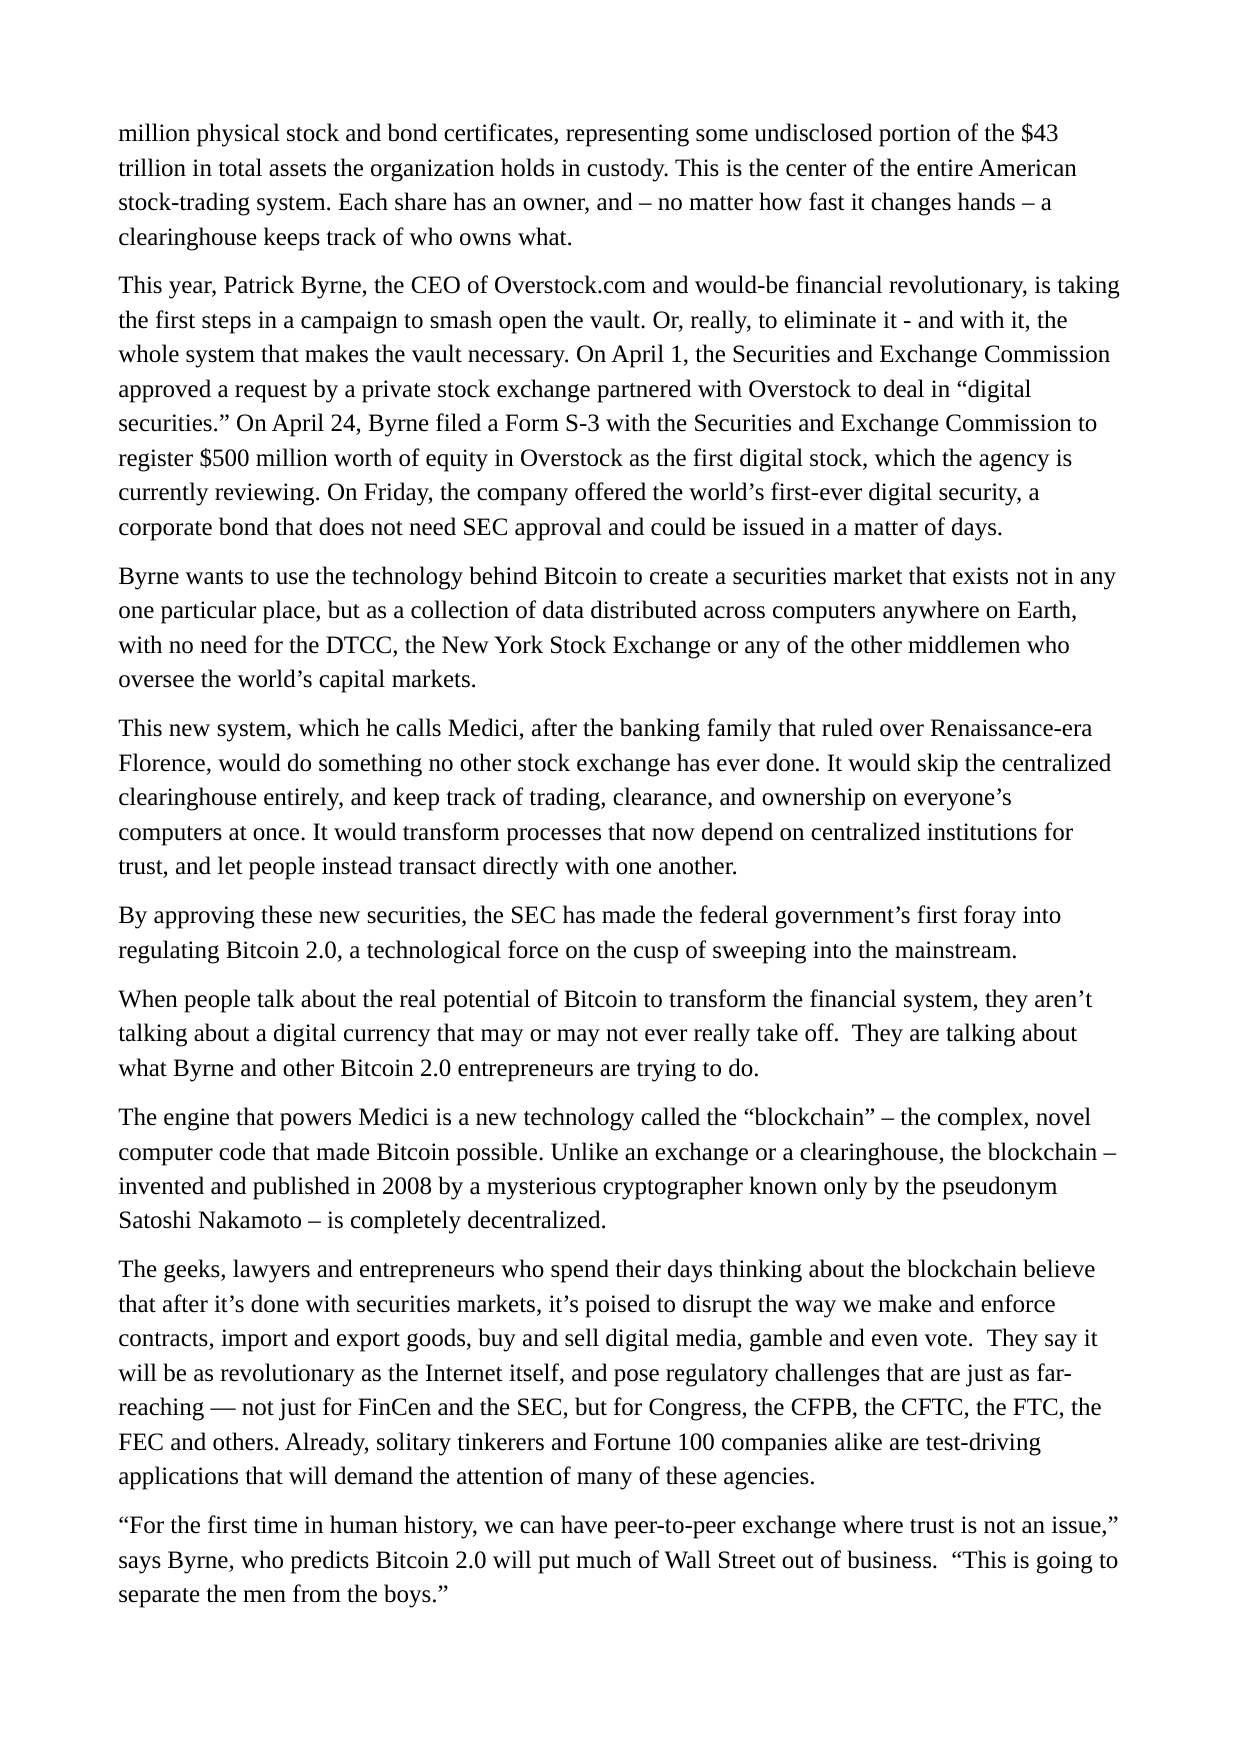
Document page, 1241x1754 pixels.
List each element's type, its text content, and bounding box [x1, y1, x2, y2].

text This year, Patrick Byrne, the CEO of Overstock.com and would-be financial revolutionary, is taking the first steps in a campaign to smash open the vault. Or, really, to eliminate it - and with it, the whole system that makes the vault necessary. On April 1, the Securities and Exchange Commission approved a request by a private stock exchange partnered with Overstock to deal in “digital securities.” On April 24, Byrne filed a Form S-3 with the Securities and Exchange Commission to register $500 million worth of equity in Overstock as the first digital stock, which the agency is currently reviewing. On Friday, the company offered the world’s first-ever digital security, a corporate bond that does not need SEC approval and could be issued in a matter of days. [118, 271, 1122, 541]
text By approving these new securities, the SEC has made the federal government’s first foray into regulating Bitcoin 2.0, a technological force on the cusp of sweeping into the mainstream. [118, 901, 1122, 964]
text The geeks, lawyers and entrepreneurs who spend their days thinking about the blockchain believe that after it’s done with securities markets, it’s poised to disrupt the way we make and enforce contracts, import and export goods, buy and sell digital media, gamble and even vote. They say it will be as revolutionary as the Internet itself, and pose regulatory challenges that are just as far-reaching — not just for FinCen and the SEC, but for Congress, the CFPB, the CFTC, the FTC, the FEC and others. Already, solitary tinkerers and Fortune 100 companies alike are test-driving applications that will demand the attention of many of these agencies. [118, 1254, 1122, 1490]
text When people talk about the real potential of Bitcoin to transform the financial system, they aren’t talking about a digital currency that may or may not ever really take off. They are talking about what Byrne and other Bitcoin 2.0 entrepreneurs are trying to do. [118, 984, 1122, 1082]
text million physical stock and bond certificates, representing some undisclosed portion of the $43 trillion in total assets the organization holds in custody. This is the center of the entire American stock-trading system. Each share has an owner, and – no matter how fast it changes hands – a clearinghouse keeps track of who owns what. [118, 118, 1122, 250]
text Byrne wants to use the technology behind Bitcoin to create a securities market that exists not in any one particular place, but as a collection of data distributed across computers anywhere on Earth, with no need for the DTCC, the New York Stock Exchange or any of the other middlemen who oversee the world’s capital markets. [118, 561, 1122, 693]
text The engine that powers Medici is a new technology called the “blockchain” – the complex, novel computer code that made Bitcoin possible. Unlike an exchange or a clearinghouse, the blockchain – invented and published in 2008 by a mysterious cryptographer known only by the pseudonym Satoshi Nakamoto – is completely decentralized. [118, 1102, 1122, 1234]
text “For the first time in human history, we can have peer-to-peer exchange where trust is not an issue,” says Byrne, who predicts Bitcoin 2.0 will put much of Wall Street out of business. “This is going to separate the men from the boys.” [118, 1511, 1122, 1608]
text This new system, which he calls Medici, after the banking family that ruled over Renaissance-era Florence, would do something no other stock exchange has ever done. It would skip the centralized clearinghouse entirely, and keep track of trading, clearance, and ownership on everyone’s computers at once. It would transform processes that now depend on centralized institutions for trust, and let people instead transact directly with one another. [118, 713, 1122, 880]
